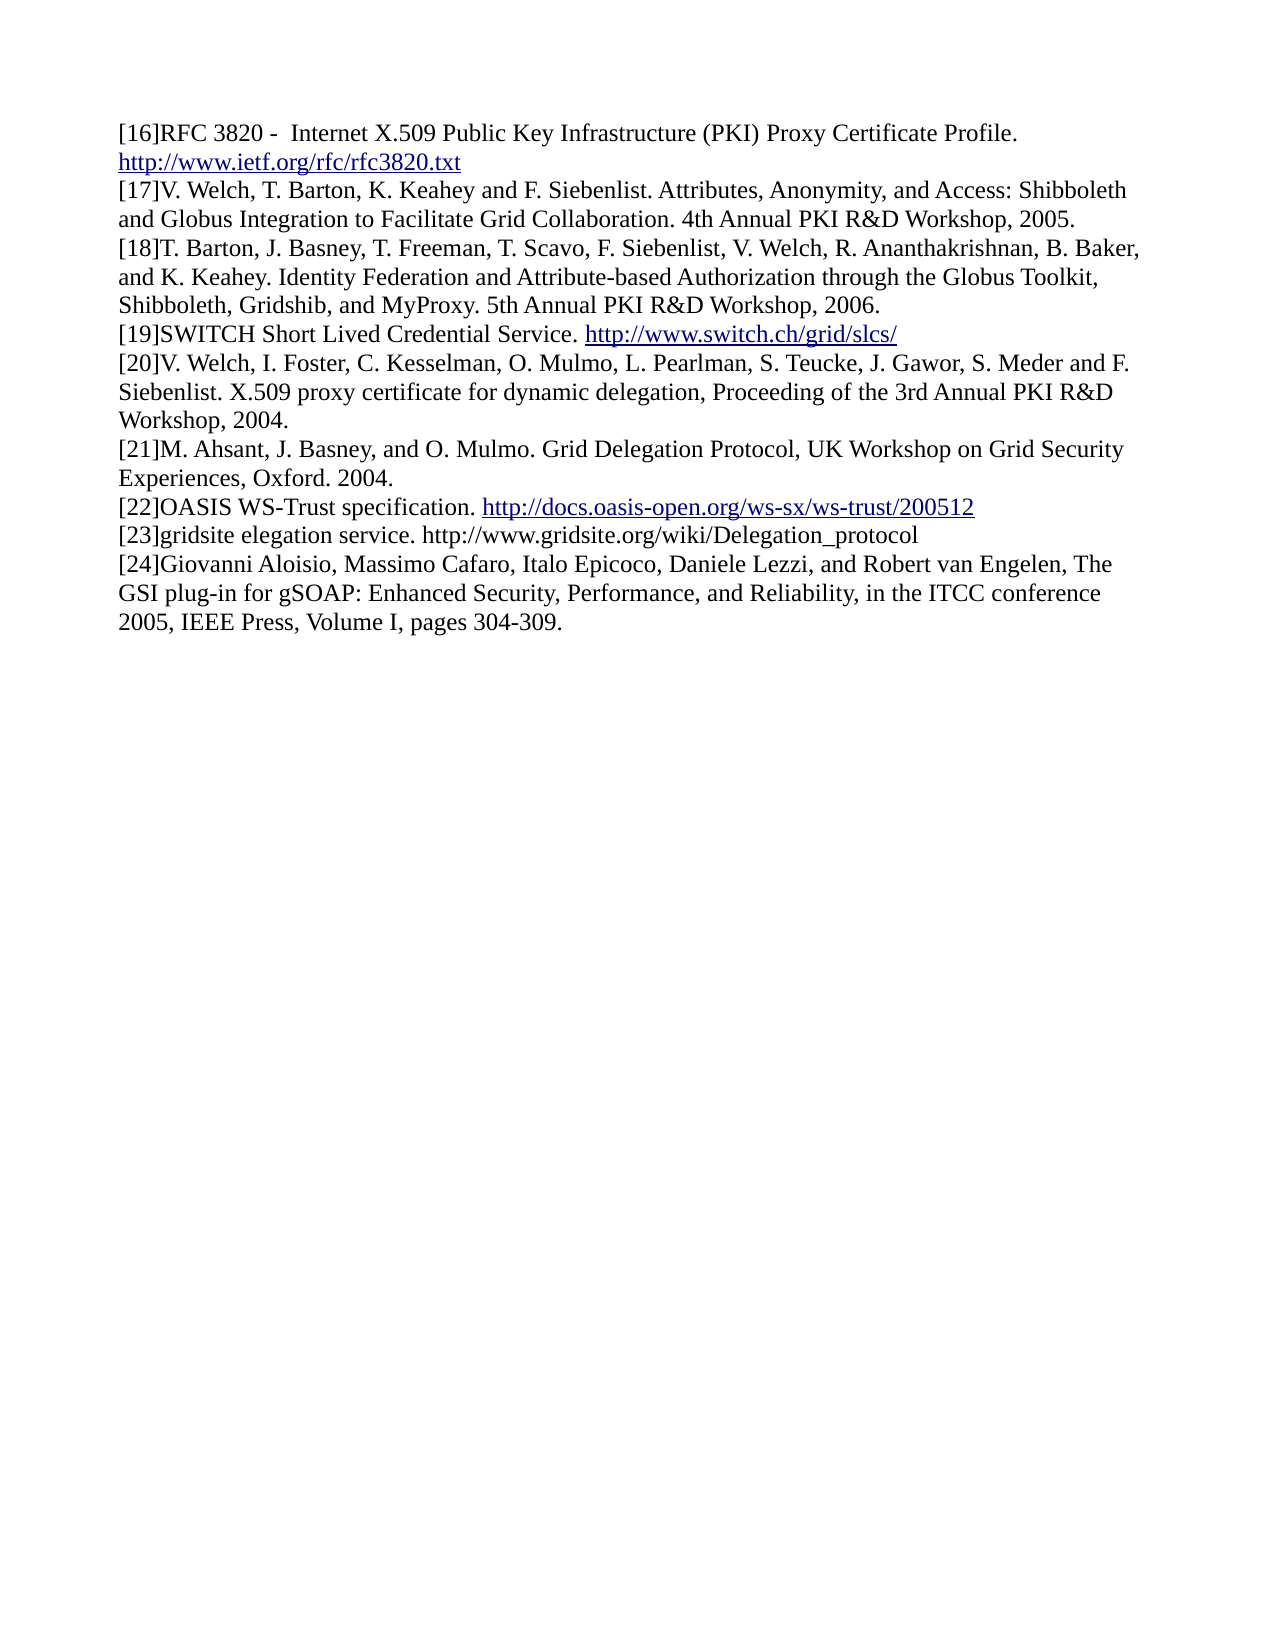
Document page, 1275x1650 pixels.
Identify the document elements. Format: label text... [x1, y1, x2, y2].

text [16]RFC 3820 - Internet X.509 Public Key Infrastructure (PKI) Proxy Certificate Profile. http://www.ietf.org/rfc/rfc3820.txt [118, 118, 1157, 176]
text [19]SWITCH Short Lived Credential Service. http://www.switch.ch/grid/slcs/ [118, 319, 1157, 348]
text [20]V. Welch, I. Foster, C. Kesselman, O. Mulmo, L. Pearlman, S. Teucke, J. Gawor, S. Meder and F. Siebenlist. X.509 proxy certificate for dynamic delegation, Proceeding of the 3rd Annual PKI R&D Workshop, 2004. [118, 348, 1157, 434]
text [21]M. Ahsant, J. Basney, and O. Mulmo. Grid Delegation Protocol, UK Workshop on Grid Security Experiences, Oxford. 2004. [118, 434, 1157, 492]
text [23]gridsite elegation service. http://www.gridsite.org/wiki/Delegation_protocol [118, 521, 1157, 549]
text [18]T. Barton, J. Basney, T. Freeman, T. Scavo, F. Siebenlist, V. Welch, R. Ananthakrishnan, B. Baker, and K. Keahey. Identity Federation and Attribute-based Authorization through the Globus Toolkit, Shibboleth, Gridshib, and MyProxy. 5th Annual PKI R&D Workshop, 2006. [118, 233, 1157, 319]
text [24]Giovanni Aloisio, Massimo Cafaro, Italo Epicoco, Daniele Lezzi, and Robert van Engelen, The GSI plug-in for gSOAP: Enhanced Security, Performance, and Reliability, in the ITCC conference 2005, IEEE Press, Volume I, pages 304-309. [118, 549, 1157, 636]
text [17]V. Welch, T. Barton, K. Keahey and F. Siebenlist. Attributes, Anonymity, and Access: Shibboleth and Globus Integration to Facilitate Grid Collaboration. 4th Annual PKI R&D Workshop, 2005. [118, 176, 1157, 233]
text [22]OASIS WS-Trust specification. http://docs.oasis-open.org/ws-sx/ws-trust/200512 [118, 492, 1157, 521]
